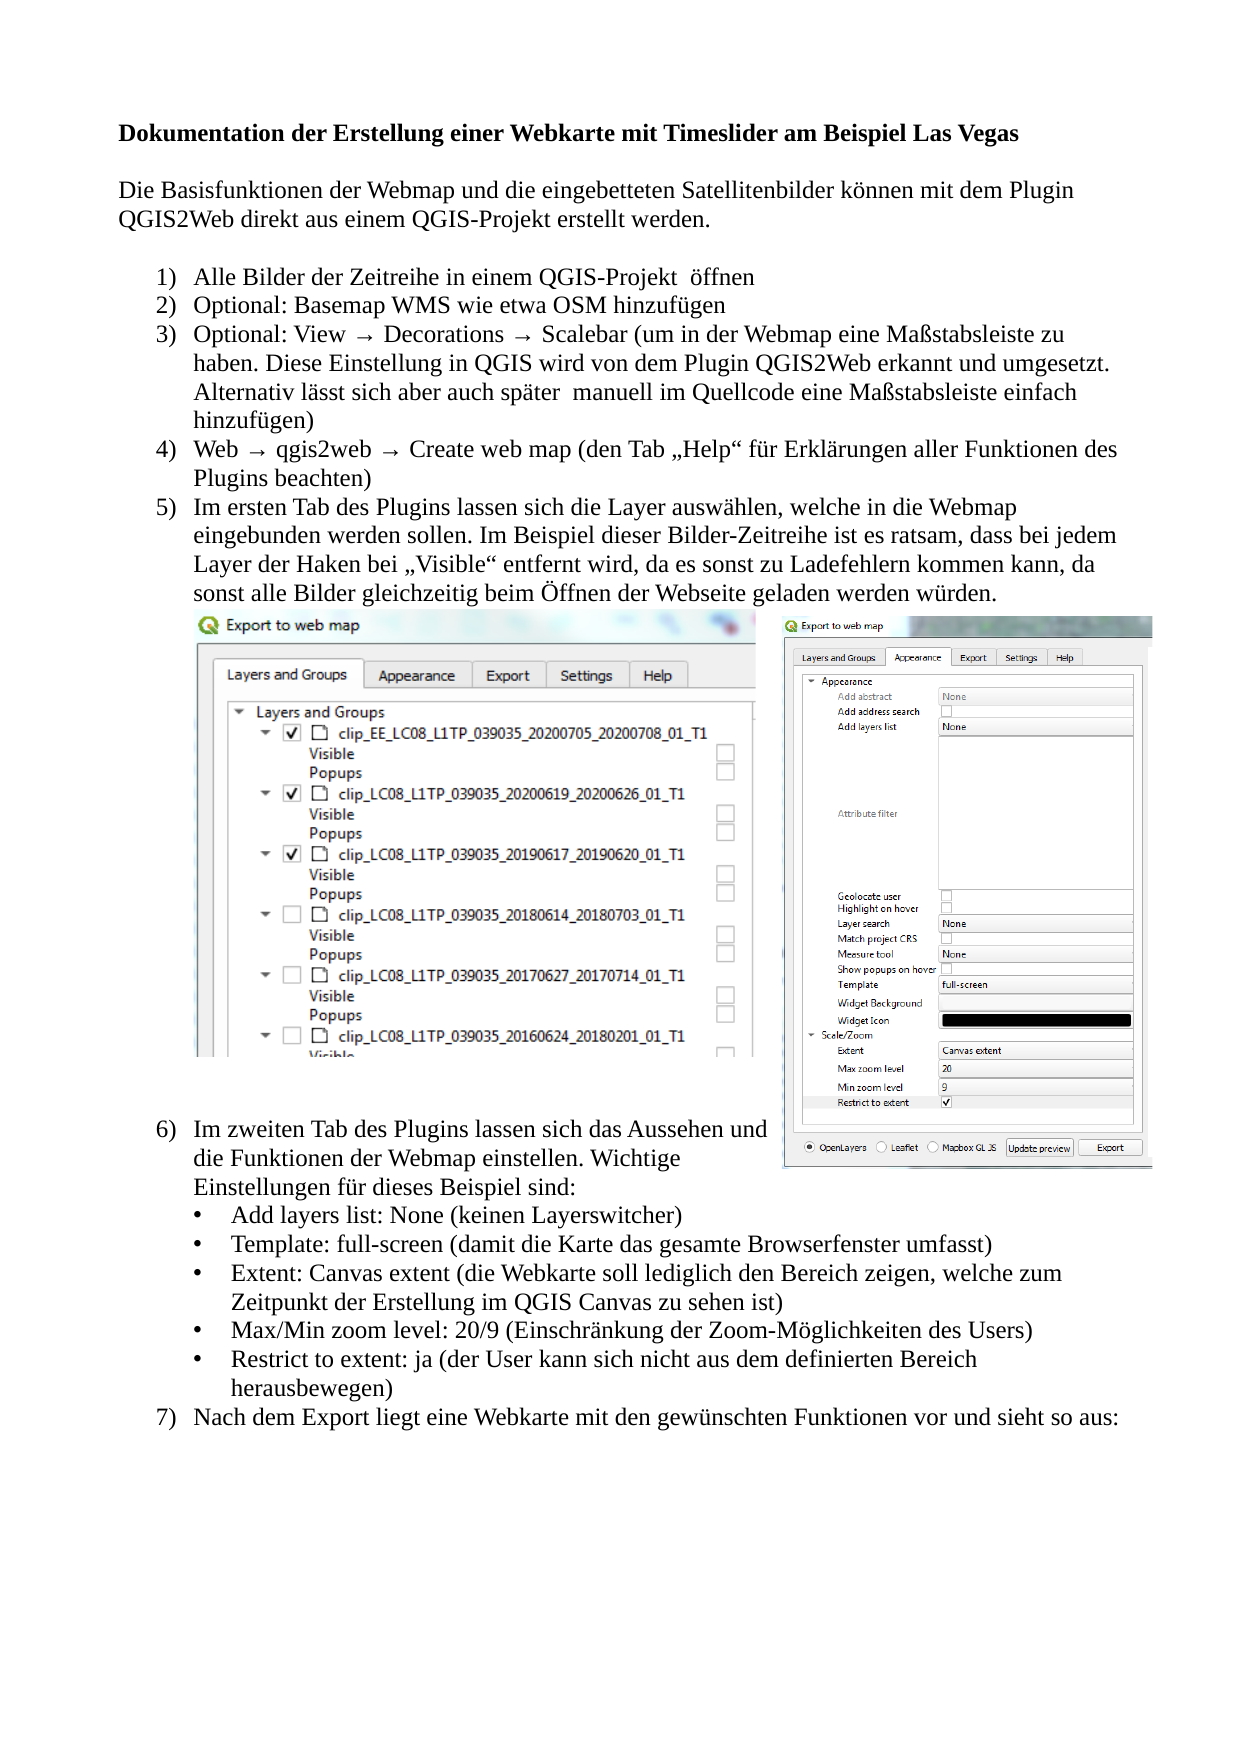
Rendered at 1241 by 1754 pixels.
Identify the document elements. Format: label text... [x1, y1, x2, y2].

list Add layers list: None (keinen Layerswitcher) [193, 1201, 1122, 1229]
list Im zweiten Tab des Plugins lassen sich das Aussehen und die Funktionen der Webmap einstellen. Wichtige Einstellungen für dieses Beispiel sind: [156, 1114, 1122, 1201]
list Im ersten Tab des Plugins lassen sich die Layer auswählen, welche in die Webmap eingebunden werden sollen. Im Beispiel dieser Bilder-Zeitreihe ist es ratsam, dass bei jedem Layer der Haken bei „Visible“ entfernt wird, da es sonst zu Ladefehlern kommen kann, da sonst alle Bilder gleichzeitig beim Öffnen der Webseite geladen werden würden. [156, 492, 1122, 607]
list Extent: Canvas extent (die Webkarte soll lediglich den Bereich zeigen, welche zum Zeitpunkt der Erstellung im QGIS Canvas zu sehen ist) [193, 1258, 1122, 1316]
picture [781, 616, 1153, 1169]
list Nach dem Export liegt eine Webkarte mit den gewünschten Funktionen vor und sieht so aus: [156, 1402, 1122, 1431]
list Restrict to extent: ja (der User kann sich nicht aus dem definierten Bereich herausbewegen) [193, 1344, 1122, 1402]
list Optional: View → Decorations → Scalebar (um in der Webmap eine Maßstabsleiste zu haben. Diese Einstellung in QGIS wird von dem Plugin QGIS2Web erkannt und umgesetzt. Alternativ lässt sich aber auch später manuell im Quellcode eine Maßstabsleiste einfach hinzufügen) [156, 319, 1122, 434]
picture [193, 609, 756, 1057]
list Web → qgis2web → Create web map (den Tab „Help“ für Erklärungen aller Funktionen des Plugins beachten) [156, 434, 1122, 492]
list Optional: Basemap WMS wie etwa OSM hinzufügen [156, 291, 1122, 319]
text Die Basisfunktionen der Webmap und die eingebetteten Satellitenbilder können mit dem Plugin QGIS2Web direkt aus einem QGIS-Projekt erstellt werden. [118, 176, 1122, 233]
list Template: full-screen (damit die Karte das gesamte Browserfenster umfasst) [193, 1229, 1122, 1258]
list Alle Bilder der Zeitreihe in einem QGIS-Projekt öffnen [156, 262, 1122, 291]
text Dokumentation der Erstellung einer Webkarte mit Timeslider am Beispiel Las Vegas [118, 118, 1122, 147]
list Max/Min zoom level: 20/9 (Einschränkung der Zoom-Möglichkeiten des Users) [193, 1316, 1122, 1344]
